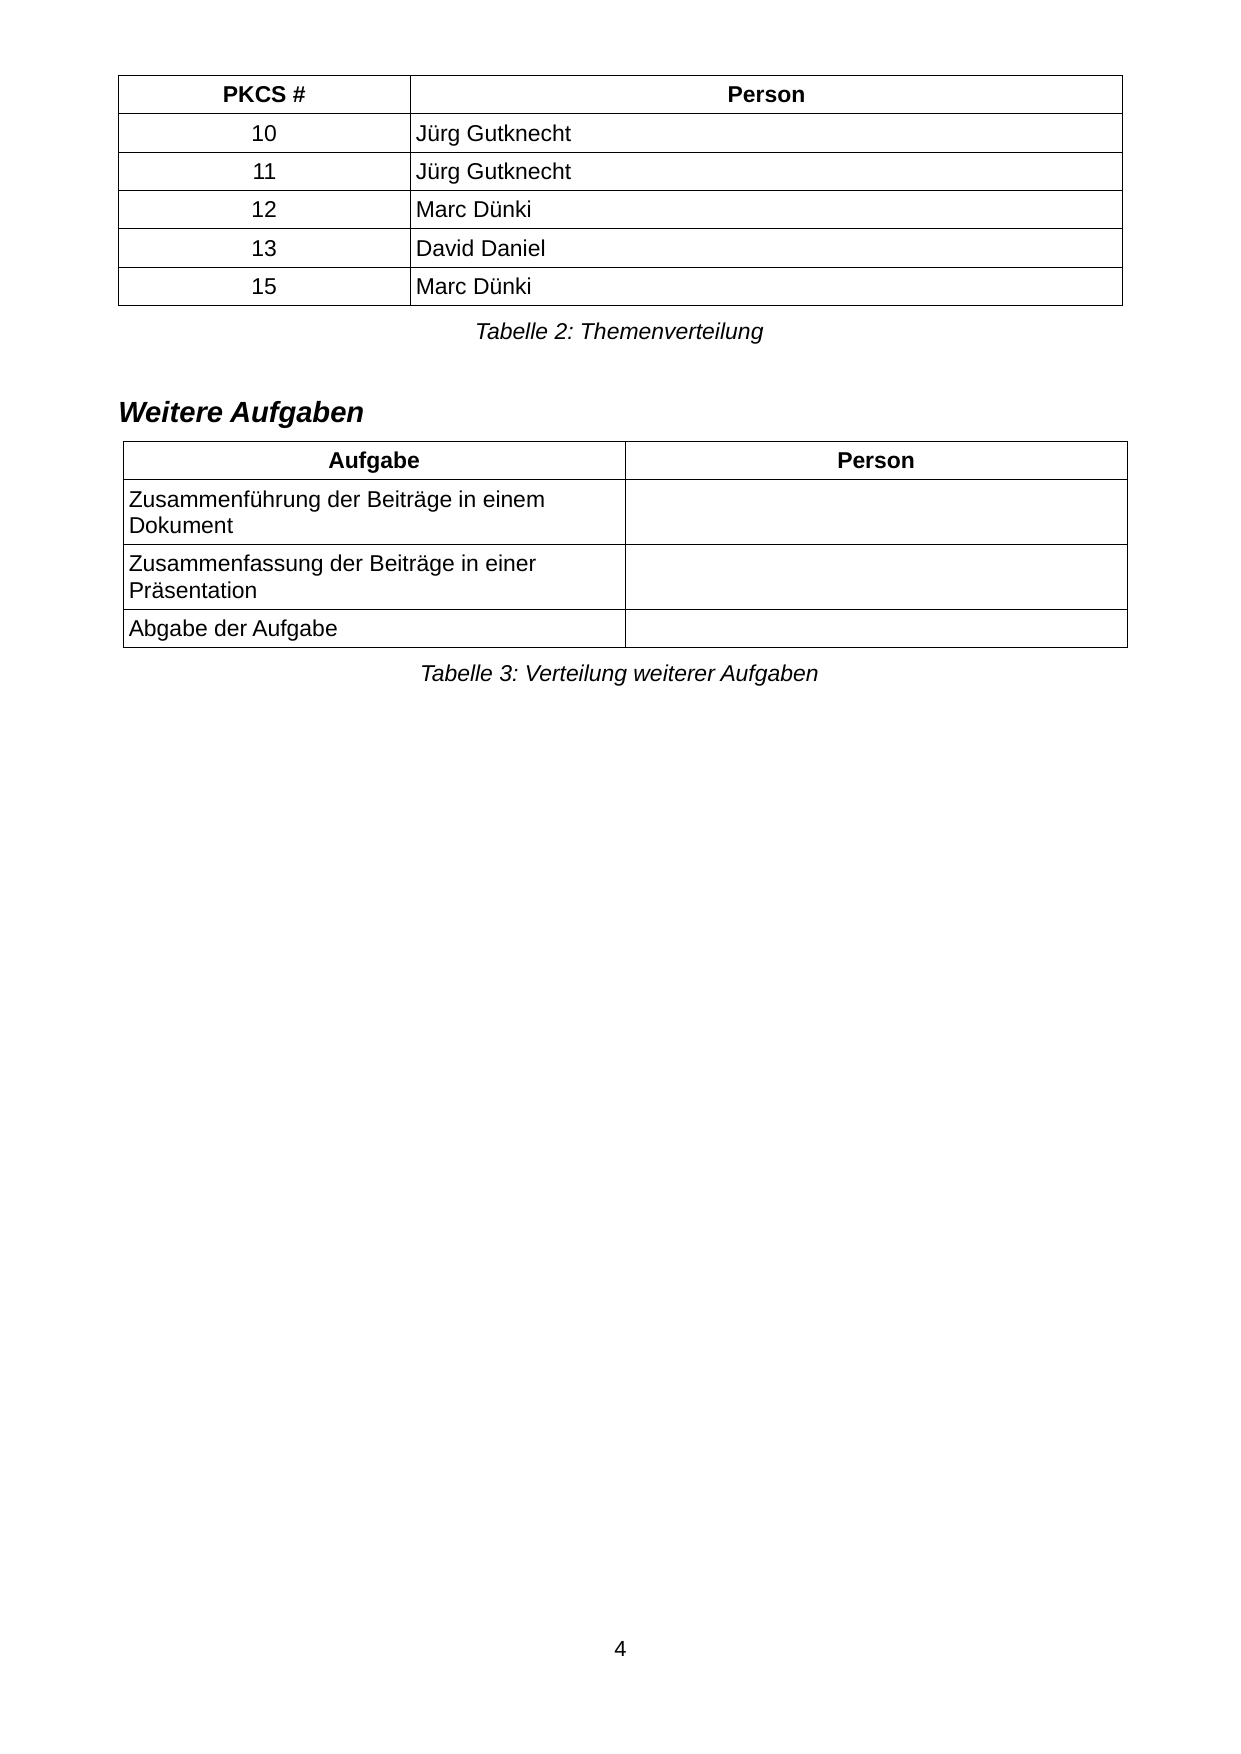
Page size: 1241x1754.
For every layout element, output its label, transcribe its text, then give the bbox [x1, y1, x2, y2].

table_cell 13 [119, 229, 410, 267]
text Tabelle 3: Verteilung weiterer Aufgaben [118, 660, 1122, 686]
table_cell Jürg Gutknecht [411, 114, 1122, 152]
table_cell [626, 480, 1127, 544]
table_cell 15 [119, 268, 410, 305]
table_header Person [626, 442, 1127, 479]
table_cell Zusammenfassung der Beiträge in einer Präsentation [124, 545, 625, 609]
table_header Person [411, 76, 1122, 113]
table_cell 11 [119, 153, 410, 190]
table_cell Abgabe der Aufgabe [124, 610, 625, 647]
table_cell [626, 610, 1127, 647]
table_cell Zusammenführung der Beiträge in einem Dokument [124, 480, 625, 544]
table_cell 10 [119, 114, 410, 152]
subtitle Weitere Aufgaben [118, 395, 1122, 428]
table_cell [626, 545, 1127, 609]
text Tabelle 2: Themenverteilung [118, 318, 1122, 344]
table_cell Marc Dünki [411, 268, 1122, 305]
table_header PKCS # [119, 76, 410, 113]
table_cell Marc Dünki [411, 191, 1122, 228]
table_cell 12 [119, 191, 410, 228]
table_cell Jürg Gutknecht [411, 153, 1122, 190]
table_cell David Daniel [411, 229, 1122, 267]
table_header Aufgabe [124, 442, 625, 479]
